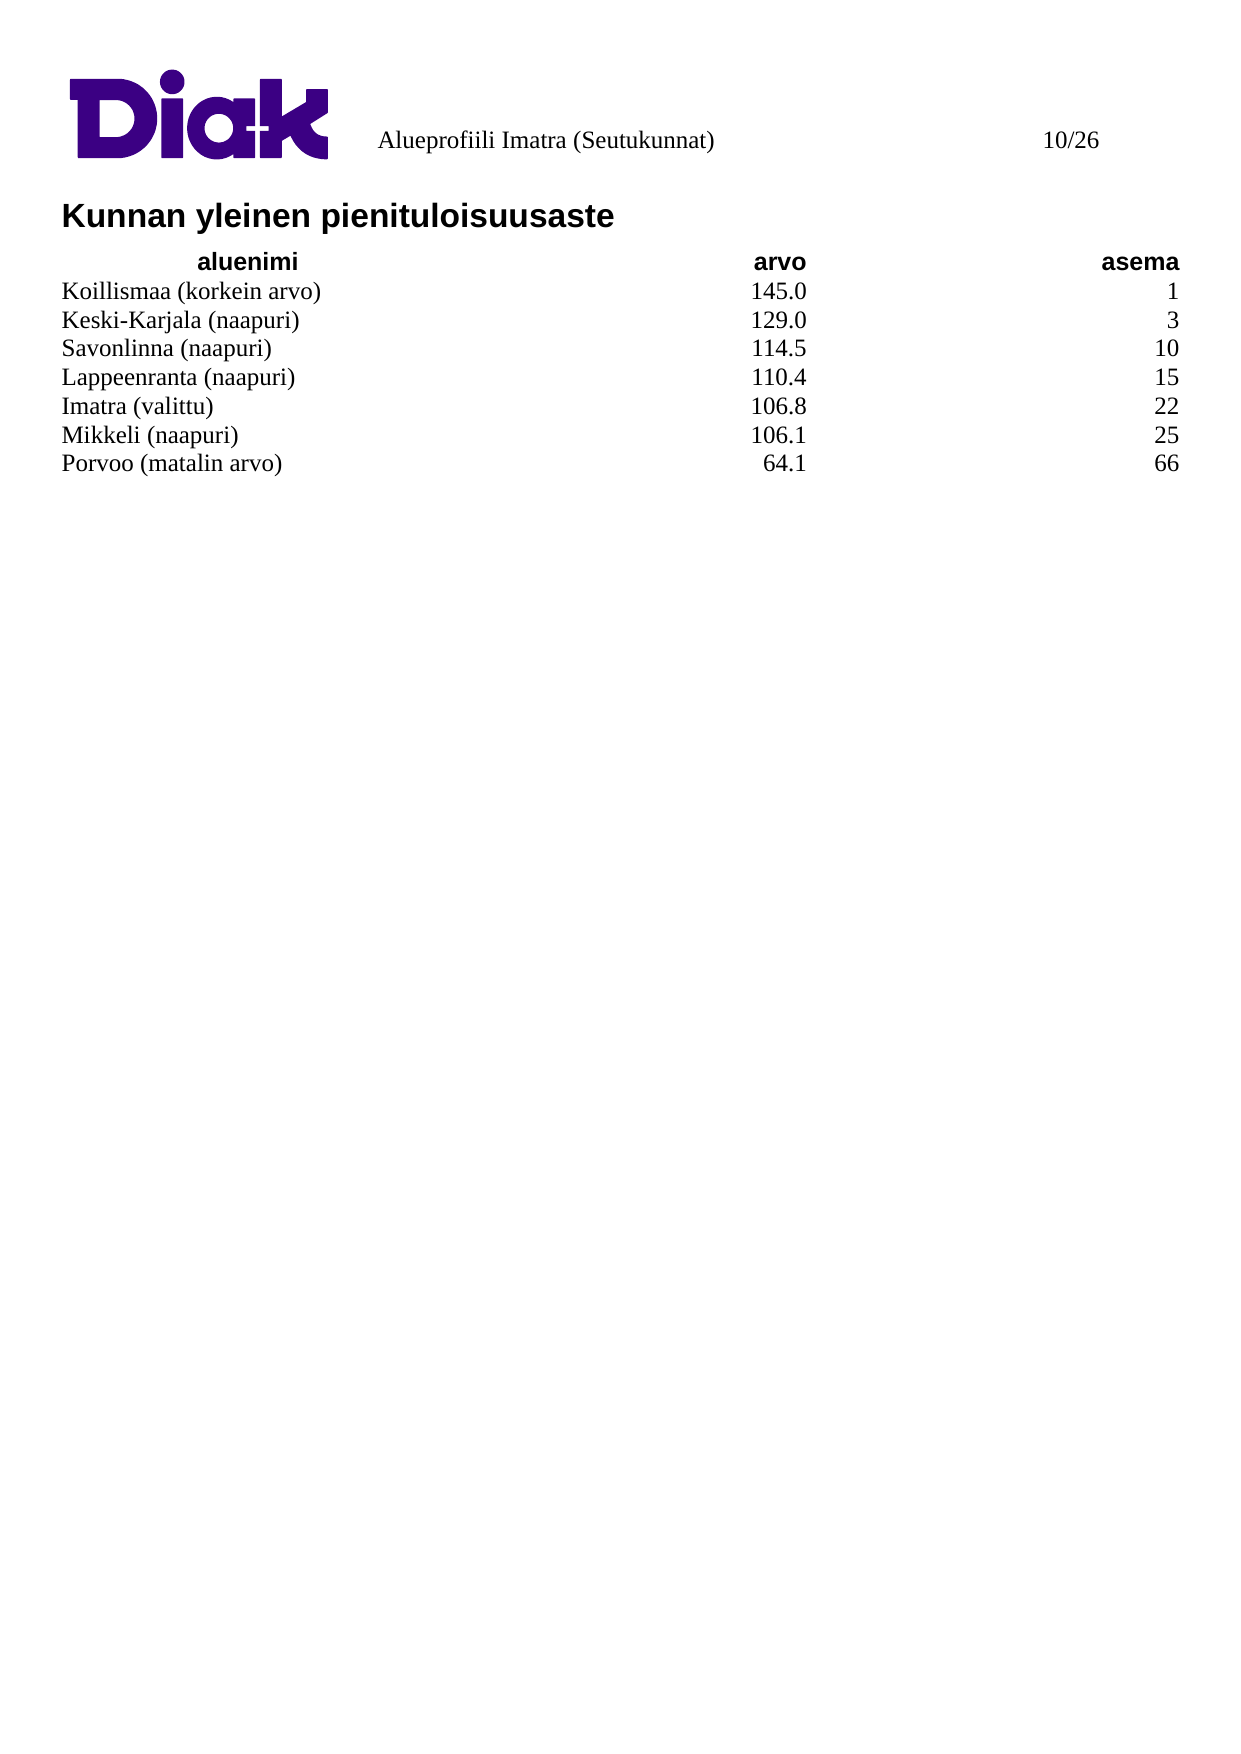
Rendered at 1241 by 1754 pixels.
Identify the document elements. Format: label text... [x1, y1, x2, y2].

table_cell Mikkeli (naapuri) [61, 420, 434, 448]
table_cell 3 [806, 305, 1179, 333]
table_cell 129.0 [434, 305, 806, 333]
table_header arvo [434, 247, 806, 276]
table_header aluenimi [61, 247, 434, 276]
table_cell 15 [806, 362, 1179, 391]
table_cell 114.5 [434, 334, 806, 362]
table_header asema [806, 247, 1179, 276]
table_cell 145.0 [434, 276, 806, 305]
table_cell Imatra (valittu) [61, 391, 434, 420]
table_cell 110.4 [434, 362, 806, 391]
table_cell 64.1 [434, 449, 806, 477]
table_cell Lappeenranta (naapuri) [61, 362, 434, 391]
table_cell 66 [806, 449, 1179, 477]
table_cell 106.8 [434, 391, 806, 420]
table_cell Savonlinna (naapuri) [61, 334, 434, 362]
table_cell 106.1 [434, 420, 806, 448]
table_cell 25 [806, 420, 1179, 448]
table_cell 1 [806, 276, 1179, 305]
table_cell Koillismaa (korkein arvo) [61, 276, 434, 305]
table_cell 10 [806, 334, 1179, 362]
table_cell 22 [806, 391, 1179, 420]
table_cell Porvoo (matalin arvo) [61, 449, 434, 477]
table_cell Keski-Karjala (naapuri) [61, 305, 434, 333]
subtitle Kunnan yleinen pienituloisuusaste [61, 196, 1179, 235]
